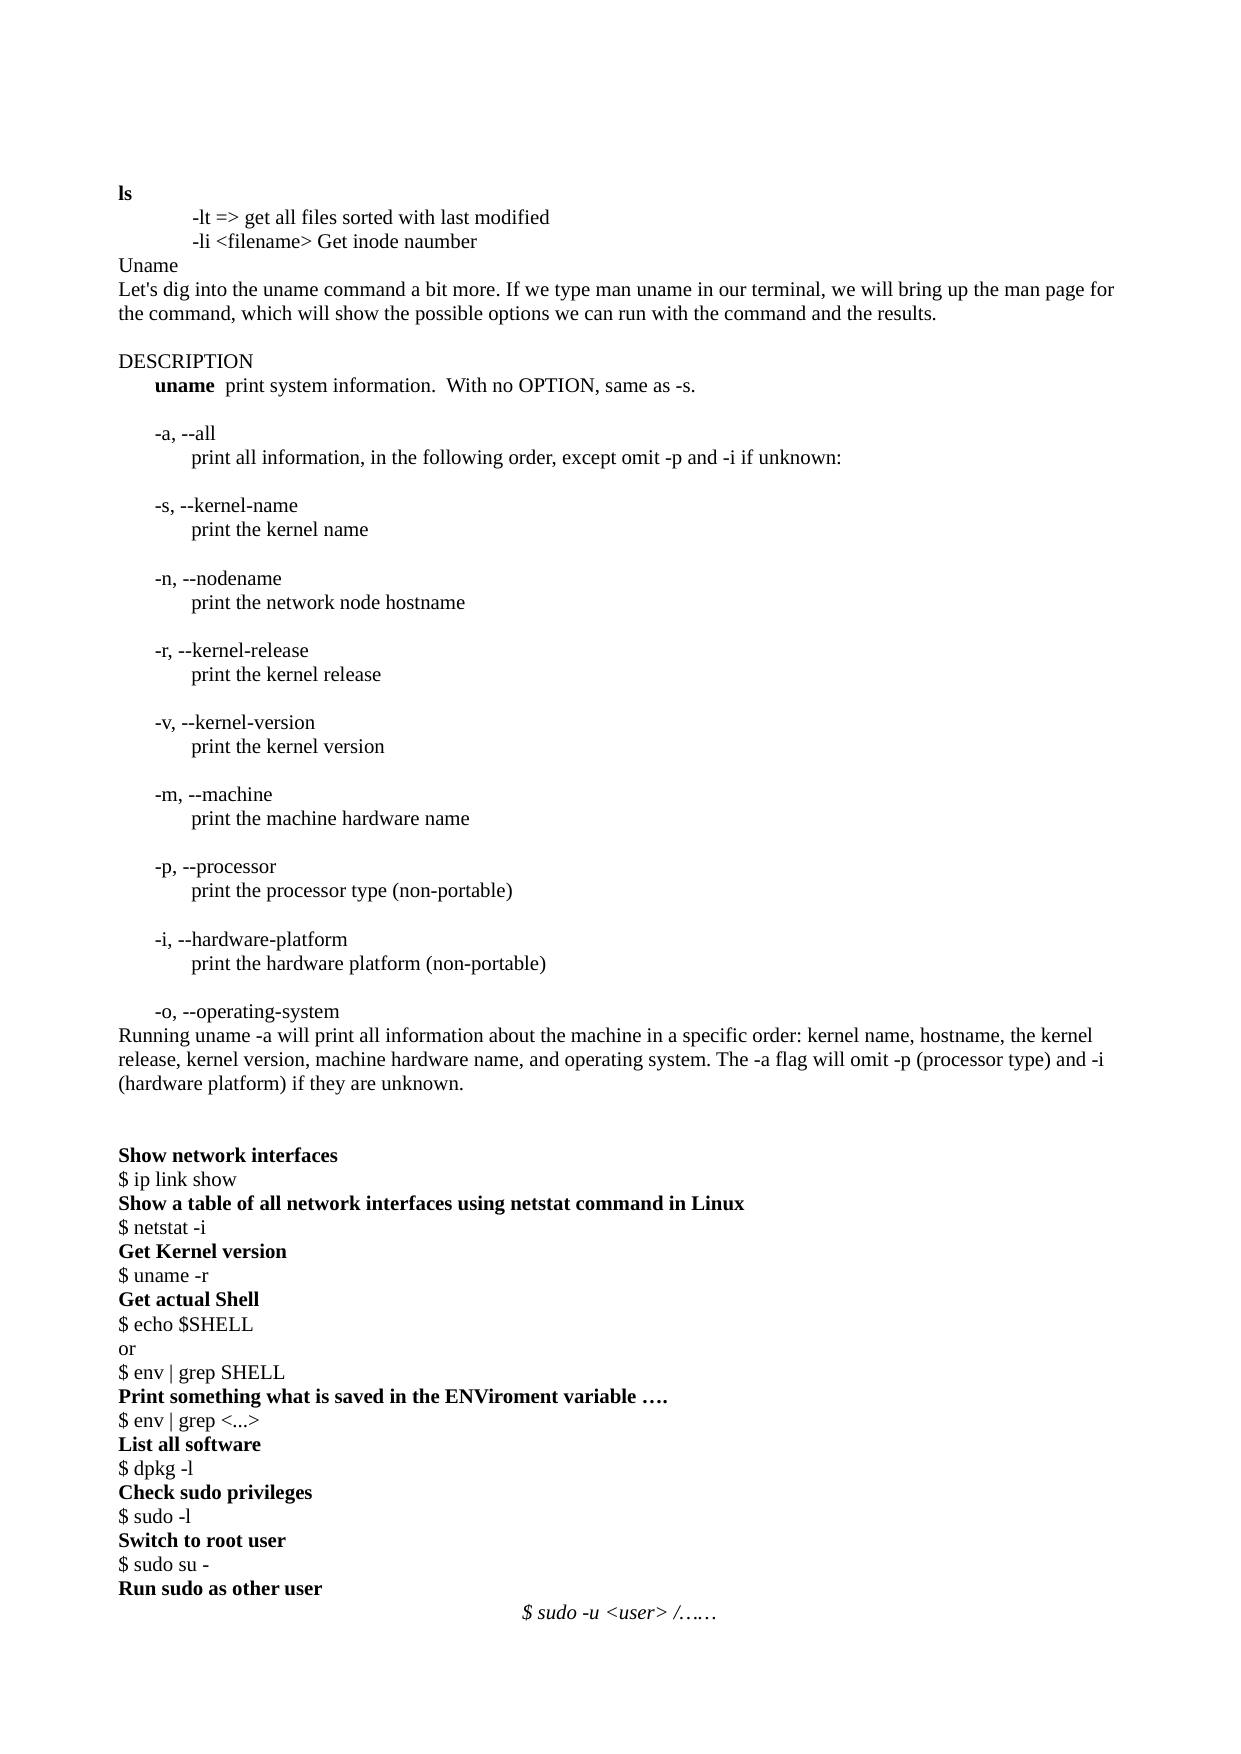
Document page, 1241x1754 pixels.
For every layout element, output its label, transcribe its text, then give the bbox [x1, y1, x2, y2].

text -s, --kernel-name [118, 493, 1122, 517]
text $ sudo -l [118, 1504, 1122, 1528]
text uname print system information. With no OPTION, same as -s. [118, 373, 1122, 397]
text Get actual Shell [118, 1287, 1122, 1311]
text -i, --hardware-platform [118, 926, 1122, 951]
text -v, --kernel-version [118, 710, 1122, 734]
text $ env | grep <...> [118, 1408, 1122, 1432]
text print the processor type (non-portable) [118, 878, 1122, 902]
text print the kernel version [118, 734, 1122, 758]
text print all information, in the following order, except omit -p and -i if unknown: [118, 445, 1122, 469]
text print the machine hardware name [118, 806, 1122, 830]
text $ sudo su - [118, 1552, 1122, 1576]
text $ ip link show [118, 1167, 1122, 1191]
text print the kernel name [118, 517, 1122, 541]
text Show network interfaces [118, 1143, 1122, 1167]
text $ sudo -u <user> /…… [118, 1600, 1122, 1624]
text $ env | grep SHELL [118, 1359, 1122, 1384]
text Let's dig into the uname command a bit more. If we type man uname in our terminal, we will bring up the man page for the command, which will show the possible options we can run with the command and the results. [118, 277, 1122, 325]
text -r, --kernel-release [118, 638, 1122, 662]
text -a, --all [118, 421, 1122, 445]
text Print something what is saved in the ENViroment variable …. [118, 1384, 1122, 1408]
text $ netstat -i [118, 1215, 1122, 1239]
text Switch to root user [118, 1528, 1122, 1552]
text -lt => get all files sorted with last modified [118, 204, 1122, 229]
text Show a table of all network interfaces using netstat command in Linux [118, 1191, 1122, 1215]
text $ uname -r [118, 1263, 1122, 1287]
text Check sudo privileges [118, 1480, 1122, 1504]
text DESCRIPTION [118, 349, 1122, 373]
text -p, --processor [118, 854, 1122, 878]
text Running uname -a will print all information about the machine in a specific order: kernel name, hostname, the kernel release, kernel version, machine hardware name, and operating system. The -a flag will omit -p (processor type) and -i (hardware platform) if they are unknown. [118, 1023, 1122, 1095]
text Get Kernel version [118, 1239, 1122, 1263]
text print the hardware platform (non-portable) [118, 951, 1122, 974]
text $ dpkg -l [118, 1456, 1122, 1480]
text or [118, 1336, 1122, 1359]
text print the kernel release [118, 662, 1122, 686]
text Run sudo as other user [118, 1576, 1122, 1600]
text Uname [118, 253, 1122, 277]
text -n, --nodename [118, 566, 1122, 589]
text $ echo $SHELL [118, 1311, 1122, 1336]
text List all software [118, 1432, 1122, 1456]
text -o, --operating-system [118, 999, 1122, 1023]
text ls [118, 181, 1122, 204]
text -li <filename> Get inode naumber [118, 229, 1122, 253]
text print the network node hostname [118, 589, 1122, 614]
text -m, --machine [118, 782, 1122, 806]
